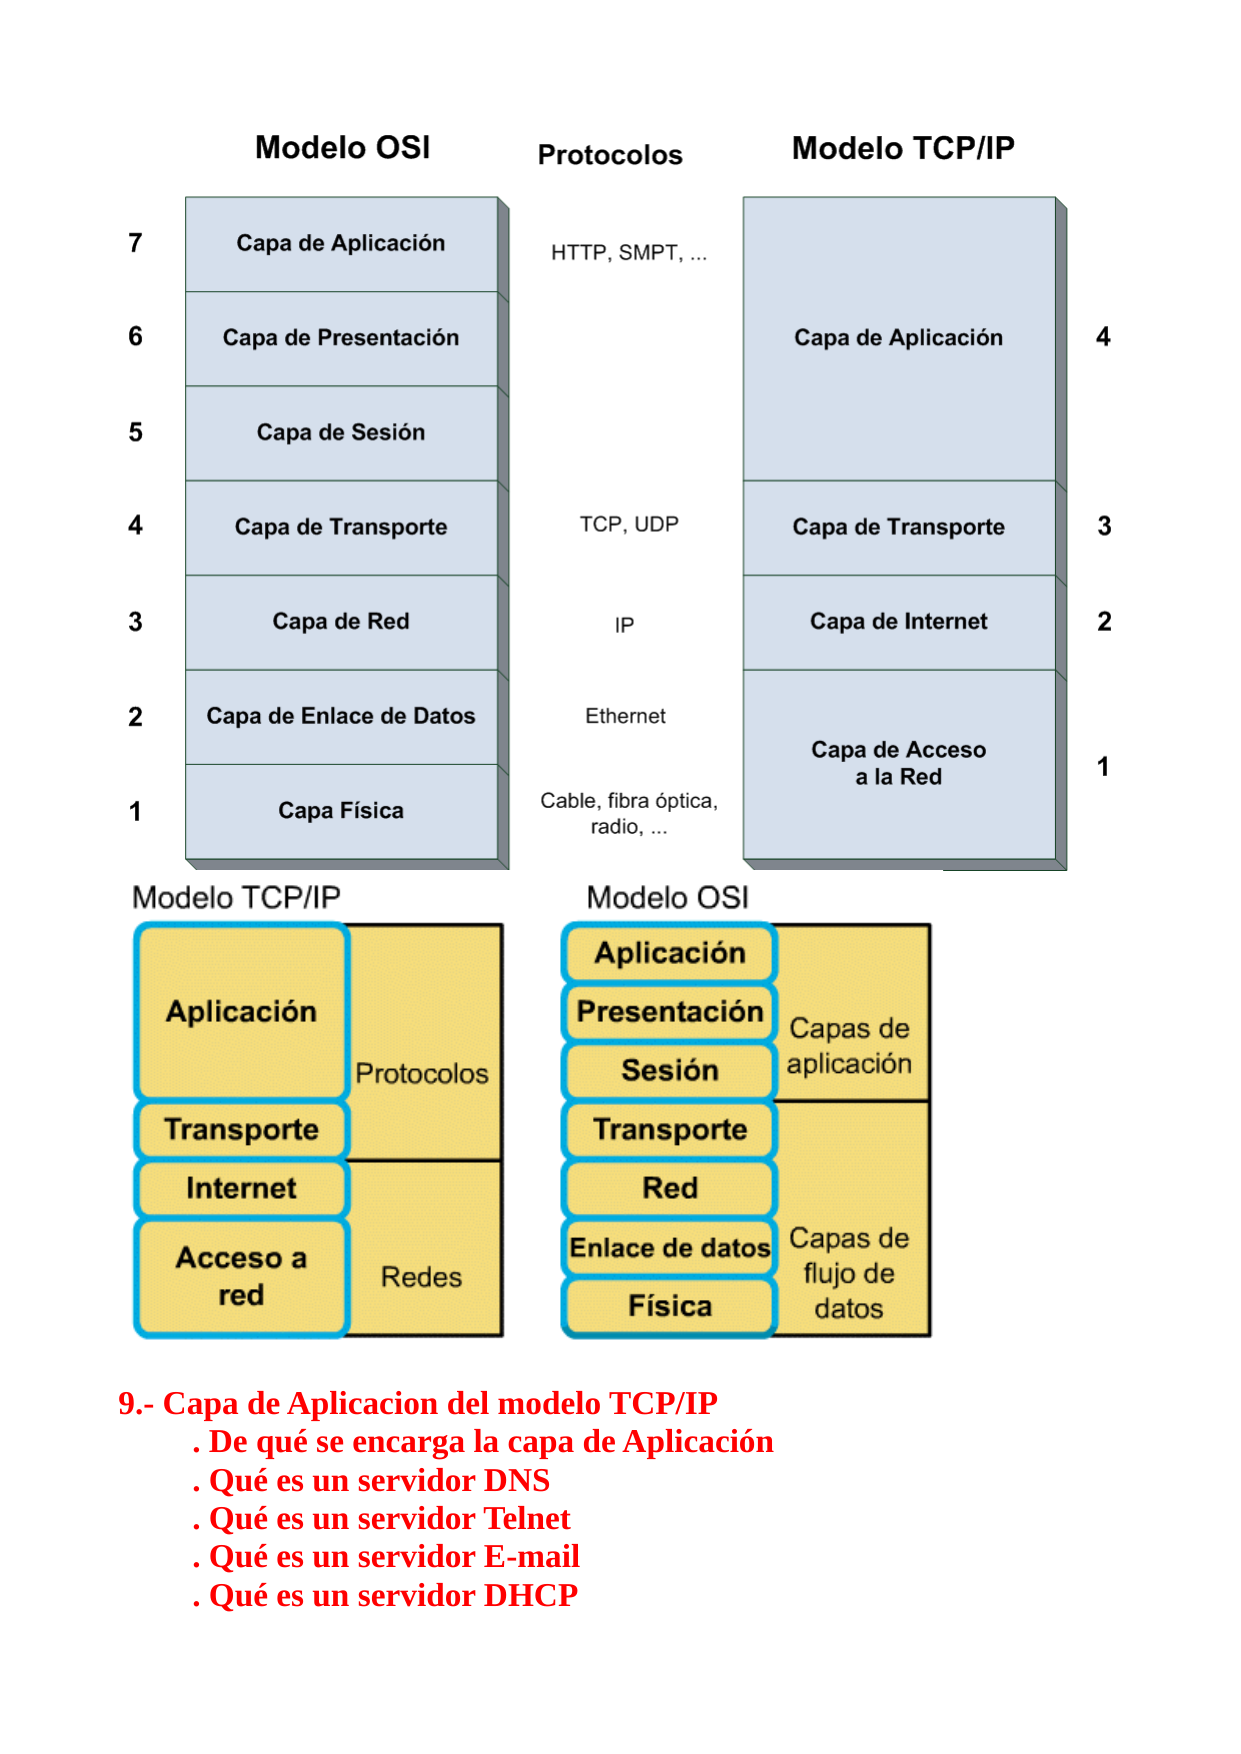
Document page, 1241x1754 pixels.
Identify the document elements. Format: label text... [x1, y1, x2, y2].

text 9.- Capa de Aplicacion del modelo TCP/IP [118, 1383, 1122, 1422]
text . Qué es un servidor E-mail [118, 1537, 1122, 1575]
text . De qué se encarga la capa de Aplicación [118, 1422, 1122, 1460]
text . Qué es un servidor Telnet [118, 1498, 1122, 1537]
text . Qué es un servidor DHCP [118, 1575, 1122, 1613]
text . Qué es un servidor DNS [118, 1460, 1122, 1498]
